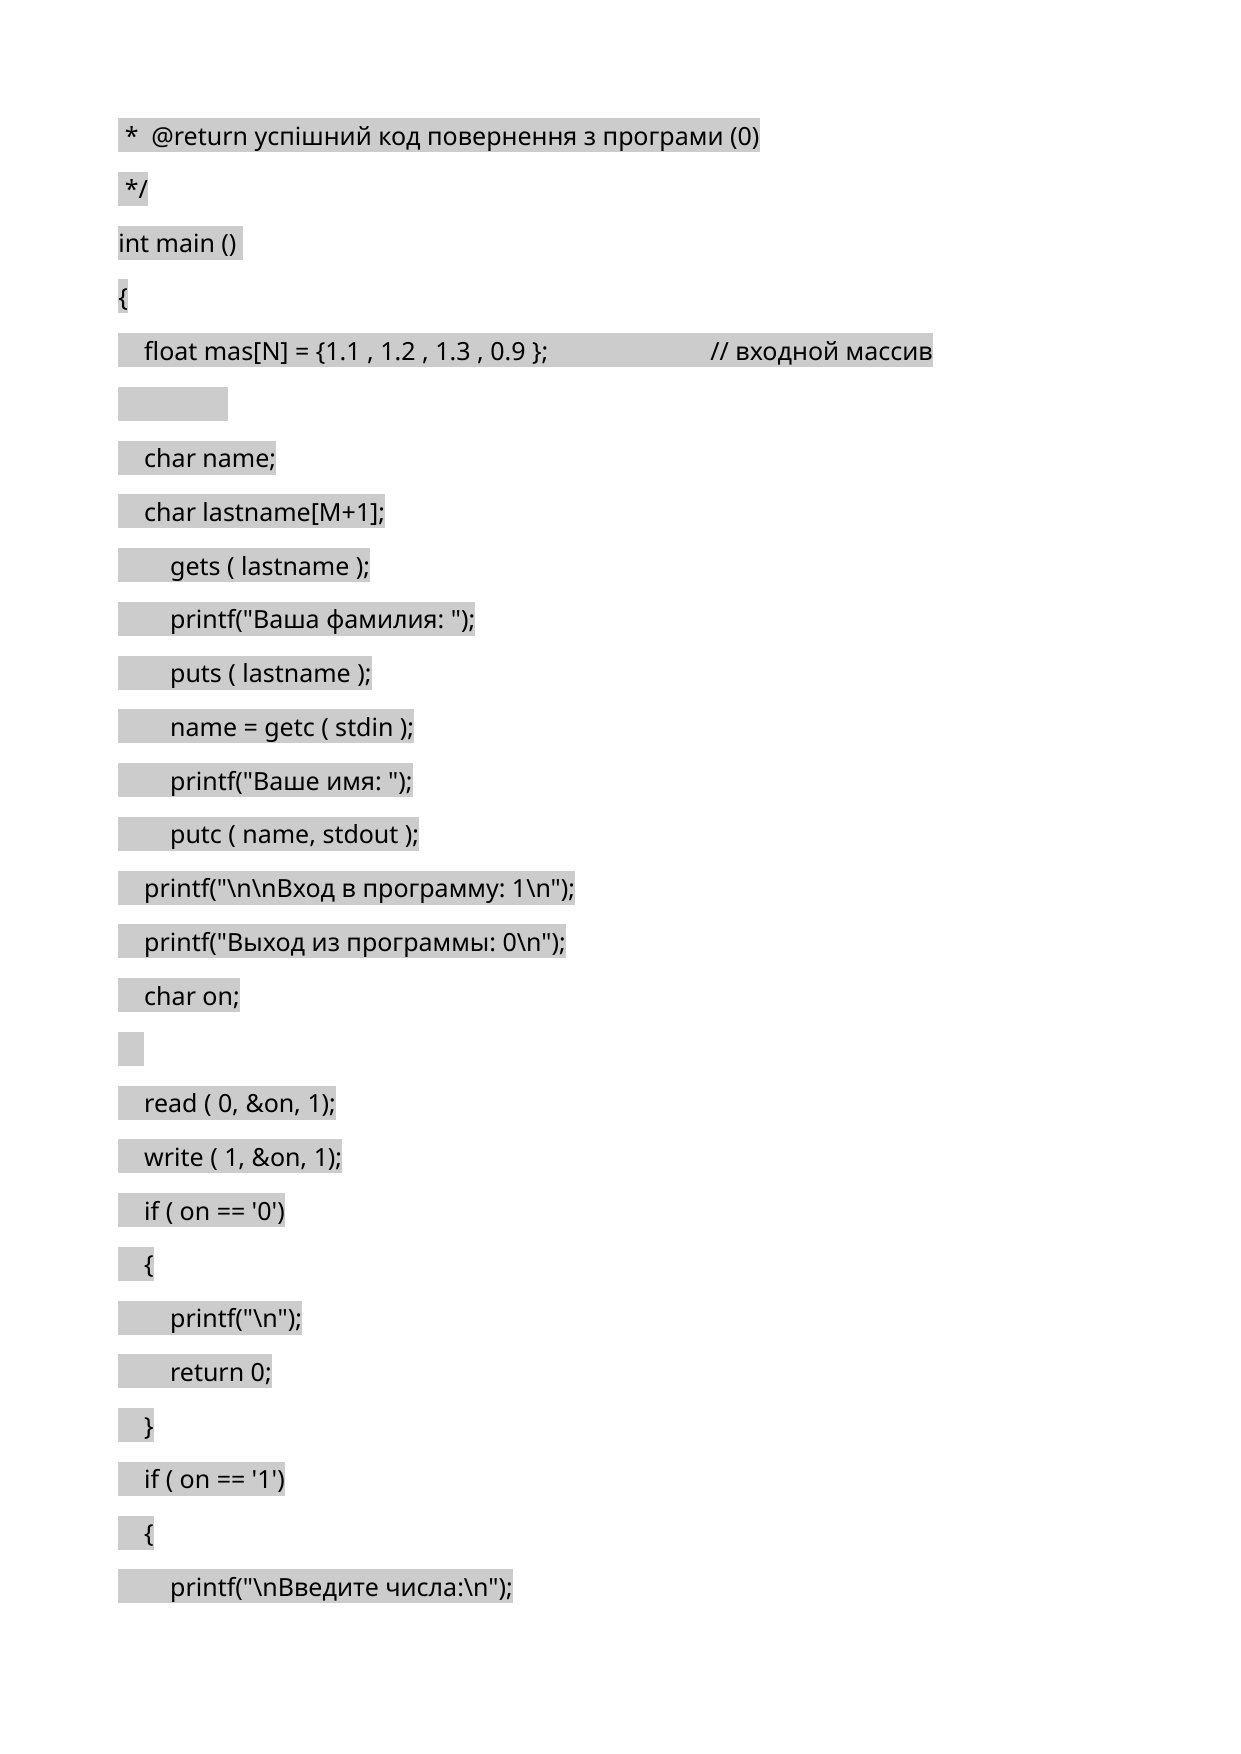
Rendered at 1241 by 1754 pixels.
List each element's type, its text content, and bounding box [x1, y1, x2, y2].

text { [118, 1247, 1122, 1281]
text printf("Выход из программы: 0\n"); [118, 924, 1122, 958]
text if ( on == '1') [118, 1462, 1122, 1496]
text name = getc ( stdin ); [118, 709, 1122, 743]
text putc ( name, stdout ); [118, 817, 1122, 851]
text { [118, 279, 1122, 313]
text char on; [118, 978, 1122, 1012]
text gets ( lastname ); [118, 548, 1122, 582]
text float mas[N] = {1.1 , 1.2 , 1.3 , 0.9 }; // входной массив [118, 333, 1122, 367]
text if ( on == '0') [118, 1193, 1122, 1227]
text */ [118, 172, 1122, 206]
text write ( 1, &on, 1); [118, 1139, 1122, 1173]
text * @return успішний код повернення з програми (0) [118, 118, 1122, 152]
text printf("Ваша фамилия: "); [118, 602, 1122, 636]
text char lastname[M+1]; [118, 494, 1122, 528]
text { [118, 1516, 1122, 1550]
text printf("\nВведите числа:\n"); [118, 1569, 1122, 1603]
text int main () [118, 226, 1122, 260]
text char name; [118, 441, 1122, 475]
text printf("Ваше имя: "); [118, 763, 1122, 797]
text return 0; [118, 1354, 1122, 1388]
text printf("\n\nВход в программу: 1\n"); [118, 871, 1122, 905]
text } [118, 1408, 1122, 1442]
text puts ( lastname ); [118, 656, 1122, 690]
text read ( 0, &on, 1); [118, 1086, 1122, 1120]
text printf("\n"); [118, 1301, 1122, 1335]
